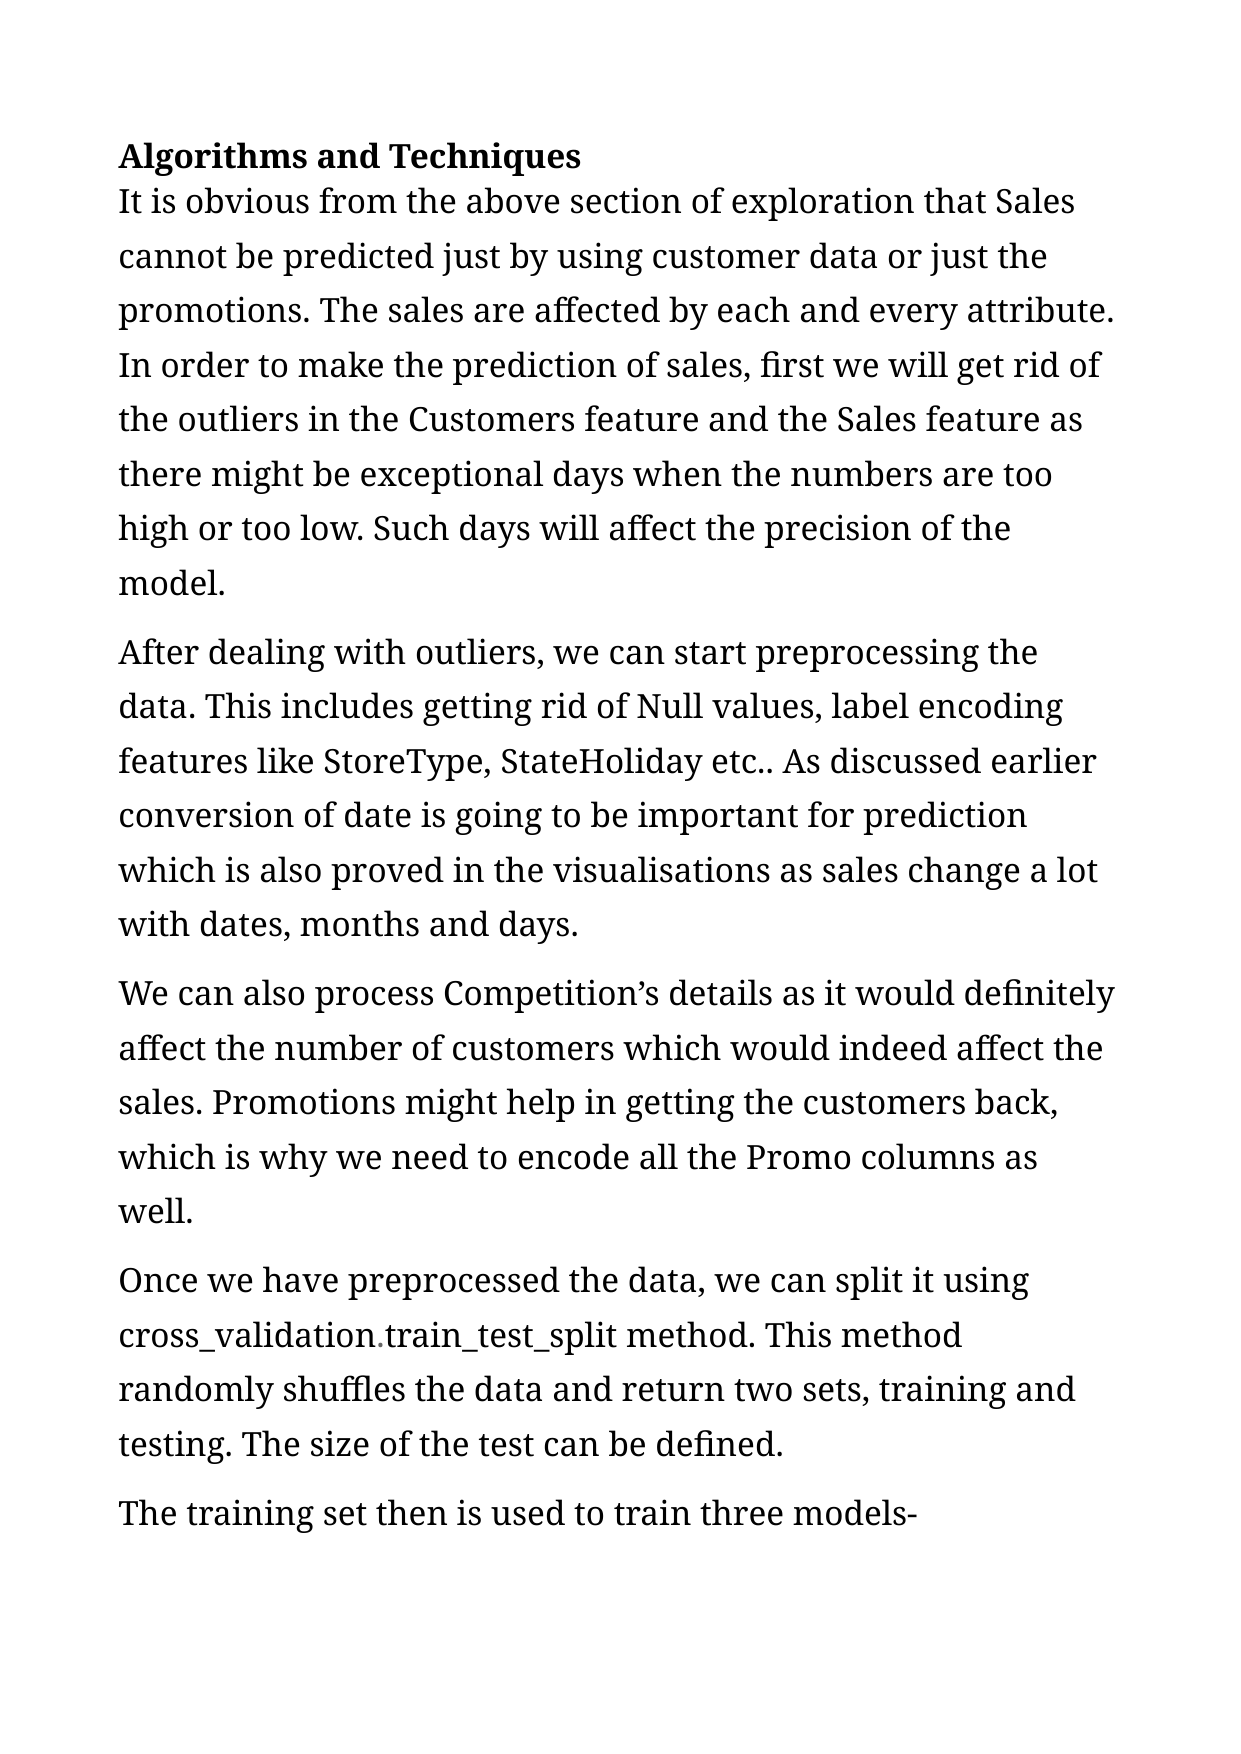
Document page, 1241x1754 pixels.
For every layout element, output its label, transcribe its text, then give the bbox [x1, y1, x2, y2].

text The training set then is used to train three models- [118, 1489, 1122, 1535]
text Once we have preprocessed the data, we can split it using cross_validation.train_test_split method. This method randomly shuffles the data and return two sets, training and testing. The size of the test can be defined. [118, 1257, 1122, 1466]
text It is obvious from the above section of exploration that Sales cannot be predicted just by using customer data or just the promotions. The sales are affected by each and every attribute. In order to make the prediction of sales, first we will get rid of the outliers in the Customers feature and the Sales feature as there might be exceptional days when the numbers are too high or too low. Such days will affect the precision of the model. [118, 178, 1122, 605]
text After dealing with outliers, we can start preprocessing the data. This includes getting rid of Null values, label encoding features like StoreType, StateHoliday etc.. As discussed earlier conversion of date is going to be important for prediction which is also proved in the visualisations as sales change a lot with dates, months and days. [118, 628, 1122, 946]
text We can also process Competition’s details as it would definitely affect the number of customers which would indeed affect the sales. Promotions might help in getting the customers back, which is why we need to encode all the Promo columns as well. [118, 970, 1122, 1233]
subtitle Algorithms and Techniques [118, 133, 1122, 178]
